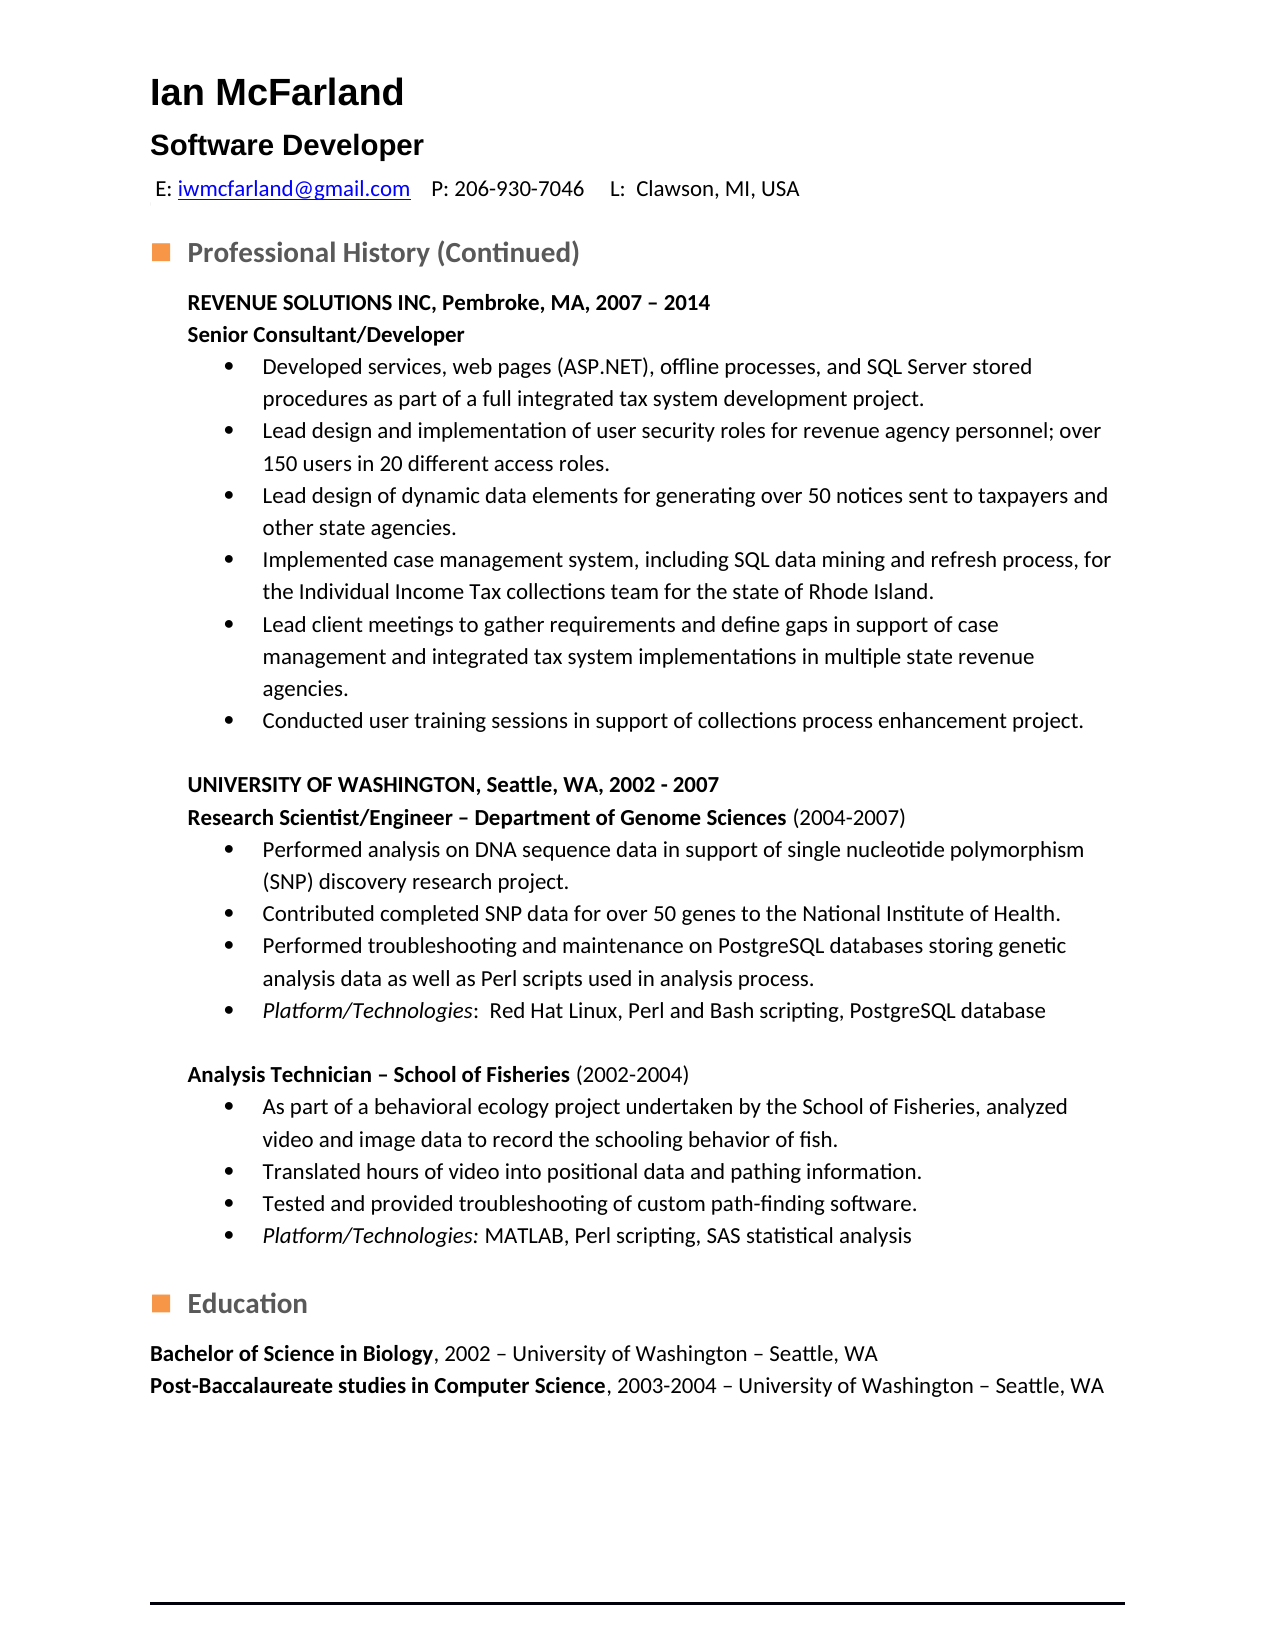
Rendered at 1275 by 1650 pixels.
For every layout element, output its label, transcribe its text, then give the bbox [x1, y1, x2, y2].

text Research Scientist/Engineer – Department of Genome Sciences (2004-2007) [187, 803, 1125, 831]
text REVENUE SOLUTIONS INC, Pembroke, MA, 2007 – 2014 [187, 288, 1125, 316]
list Lead design of dynamic data elements for generating over 50 notices sent to taxpayers and other state agencies. [225, 481, 1125, 541]
text Post-Baccalaureate studies in Computer Science, 2003-2004 – University of Washington – Seattle, WA [150, 1371, 1125, 1399]
list Education [150, 1286, 1125, 1321]
list Lead design and implementation of user security roles for revenue agency personnel; over 150 users in 20 different access roles. [225, 417, 1125, 477]
text Analysis Technician – School of Fisheries (2002-2004) [187, 1060, 1125, 1088]
text UNIVERSITY OF WASHINGTON, Seattle, WA, 2002 - 2007 [187, 771, 1125, 799]
list Professional History (Continued) [150, 234, 1125, 270]
text Bachelor of Science in Biology, 2002 – University of Washington – Seattle, WA [150, 1339, 1125, 1367]
list Translated hours of video into positional data and pathing information. [225, 1157, 1125, 1185]
text Senior Consultant/Developer [187, 320, 1125, 348]
list Lead client meetings to gather requirements and define gaps in support of case management and integrated tax system implementations in multiple state revenue agencies. [225, 610, 1125, 702]
list As part of a behavioral ecology project undertaken by the School of Fisheries, analyzed video and image data to record the schooling behavior of fish. [225, 1092, 1125, 1153]
list Implemented case management system, including SQL data mining and refresh process, for the Individual Income Tax collections team for the state of Rhode Island. [225, 545, 1125, 606]
list Performed analysis on DNA sequence data in support of single nucleotide polymorphism (SNP) discovery research project. [225, 835, 1125, 895]
list Performed troubleshooting and maintenance on PostgreSQL databases storing genetic analysis data as well as Perl scripts used in analysis process. [225, 932, 1125, 992]
list Developed services, web pages (ASP.NET), offline processes, and SQL Server stored procedures as part of a full integrated tax system development project. [225, 352, 1125, 412]
list Tested and provided troubleshooting of custom path-finding software. [225, 1189, 1125, 1217]
list Conducted user training sessions in support of collections process enhancement project. [225, 706, 1125, 734]
list Platform/Technologies: MATLAB, Perl scripting, SAS statistical analysis [225, 1221, 1125, 1249]
list Platform/Technologies: Red Hat Linux, Perl and Bash scripting, PostgreSQL database [225, 996, 1125, 1024]
list Contributed completed SNP data for over 50 genes to the National Institute of Health. [225, 899, 1125, 927]
